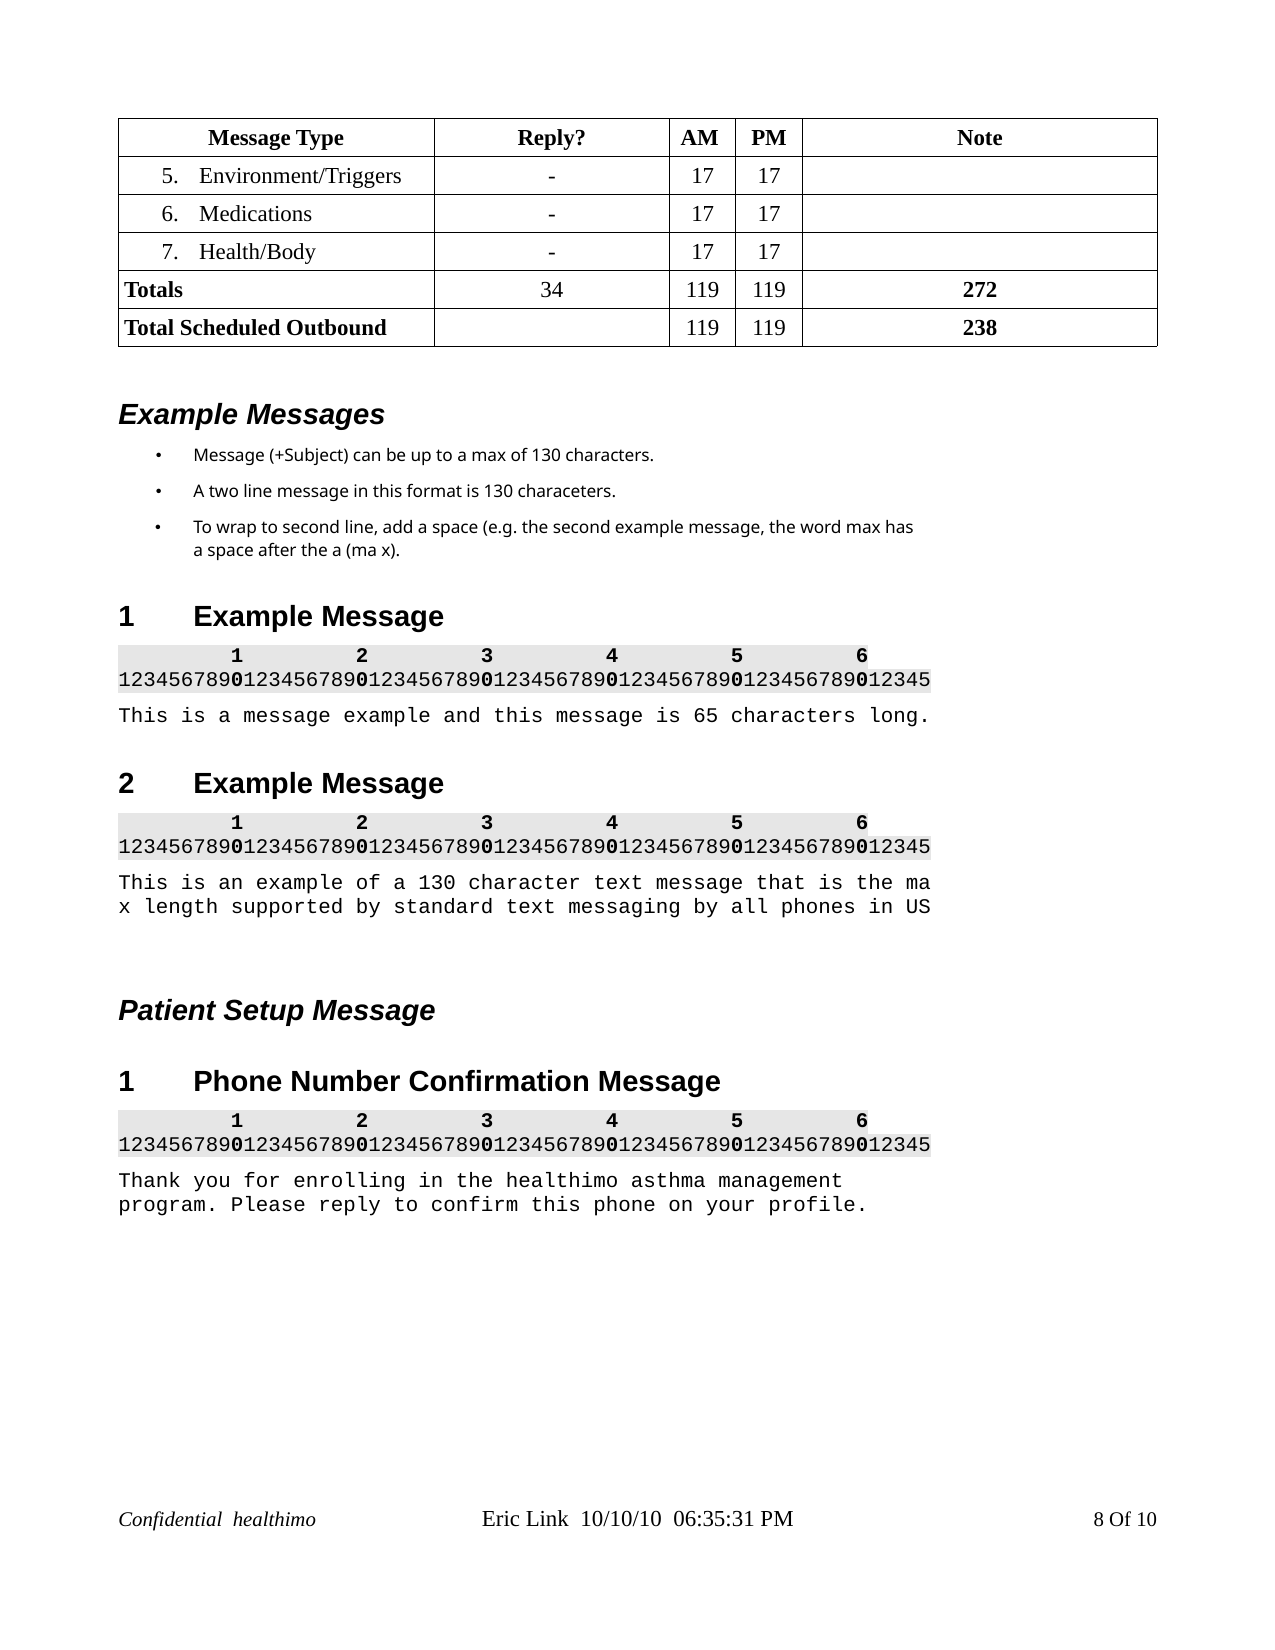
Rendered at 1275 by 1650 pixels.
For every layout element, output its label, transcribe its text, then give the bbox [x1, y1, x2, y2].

table_cell 17 [736, 195, 802, 232]
text 1 2 3 4 5 6 12345678901234567890123456789012345678901234567890123456789012345 [118, 1110, 931, 1157]
table_cell - [435, 195, 669, 232]
table_cell 119 [670, 309, 735, 346]
table_cell - [435, 157, 669, 194]
text This is a message example and this message is 65 characters long. [118, 705, 931, 729]
table_header AM [670, 119, 735, 156]
table_cell 17 [670, 195, 735, 232]
table_header Note [803, 119, 1157, 156]
table_header PM [736, 119, 802, 156]
table_header Message Type [119, 119, 434, 156]
table_cell 119 [670, 271, 735, 308]
table_cell 17 [736, 233, 802, 270]
text Thank you for enrolling in the healthimo asthma management program. Please reply to confirm this phone on your profile. [118, 1170, 931, 1217]
text This is an example of a 130 character text message that is the ma x length supported by standard text messaging by all phones in US [118, 872, 931, 919]
subtitle Example Message [118, 599, 1157, 633]
table_cell 119 [736, 309, 802, 346]
table_cell Health/Body [119, 233, 434, 270]
table_cell [803, 157, 1157, 194]
list A two line message in this format is 130 characeters. [156, 479, 1157, 502]
table_cell Environment/Triggers [119, 157, 434, 194]
table_header Reply? [435, 119, 669, 156]
table_cell [803, 195, 1157, 232]
text 1 2 3 4 5 6 12345678901234567890123456789012345678901234567890123456789012345 [118, 645, 931, 693]
table_cell [435, 309, 669, 346]
table_cell 17 [736, 157, 802, 194]
subtitle Example Message [118, 766, 1157, 800]
list To wrap to second line, add a space (e.g. the second example message, the word max has a space after the a (ma x). [155, 515, 928, 562]
text 1 2 3 4 5 6 12345678901234567890123456789012345678901234567890123456789012345 [118, 812, 931, 860]
table_cell 238 [803, 309, 1157, 346]
table_cell 17 [670, 233, 735, 270]
table_cell 17 [670, 157, 735, 194]
subtitle Example Messages [118, 397, 1157, 431]
table_cell [803, 233, 1157, 270]
table_cell 34 [435, 271, 669, 308]
table_cell - [435, 233, 669, 270]
subtitle Patient Setup Message [118, 993, 1157, 1027]
table_cell Totals [119, 271, 434, 308]
table_cell 272 [803, 271, 1157, 308]
table_cell Medications [119, 195, 434, 232]
subtitle Phone Number Confirmation Message [118, 1064, 1157, 1098]
table_cell Total Scheduled Outbound [119, 309, 434, 346]
list Message (+Subject) can be up to a max of 130 characters. [156, 443, 1157, 467]
table_cell 119 [736, 271, 802, 308]
